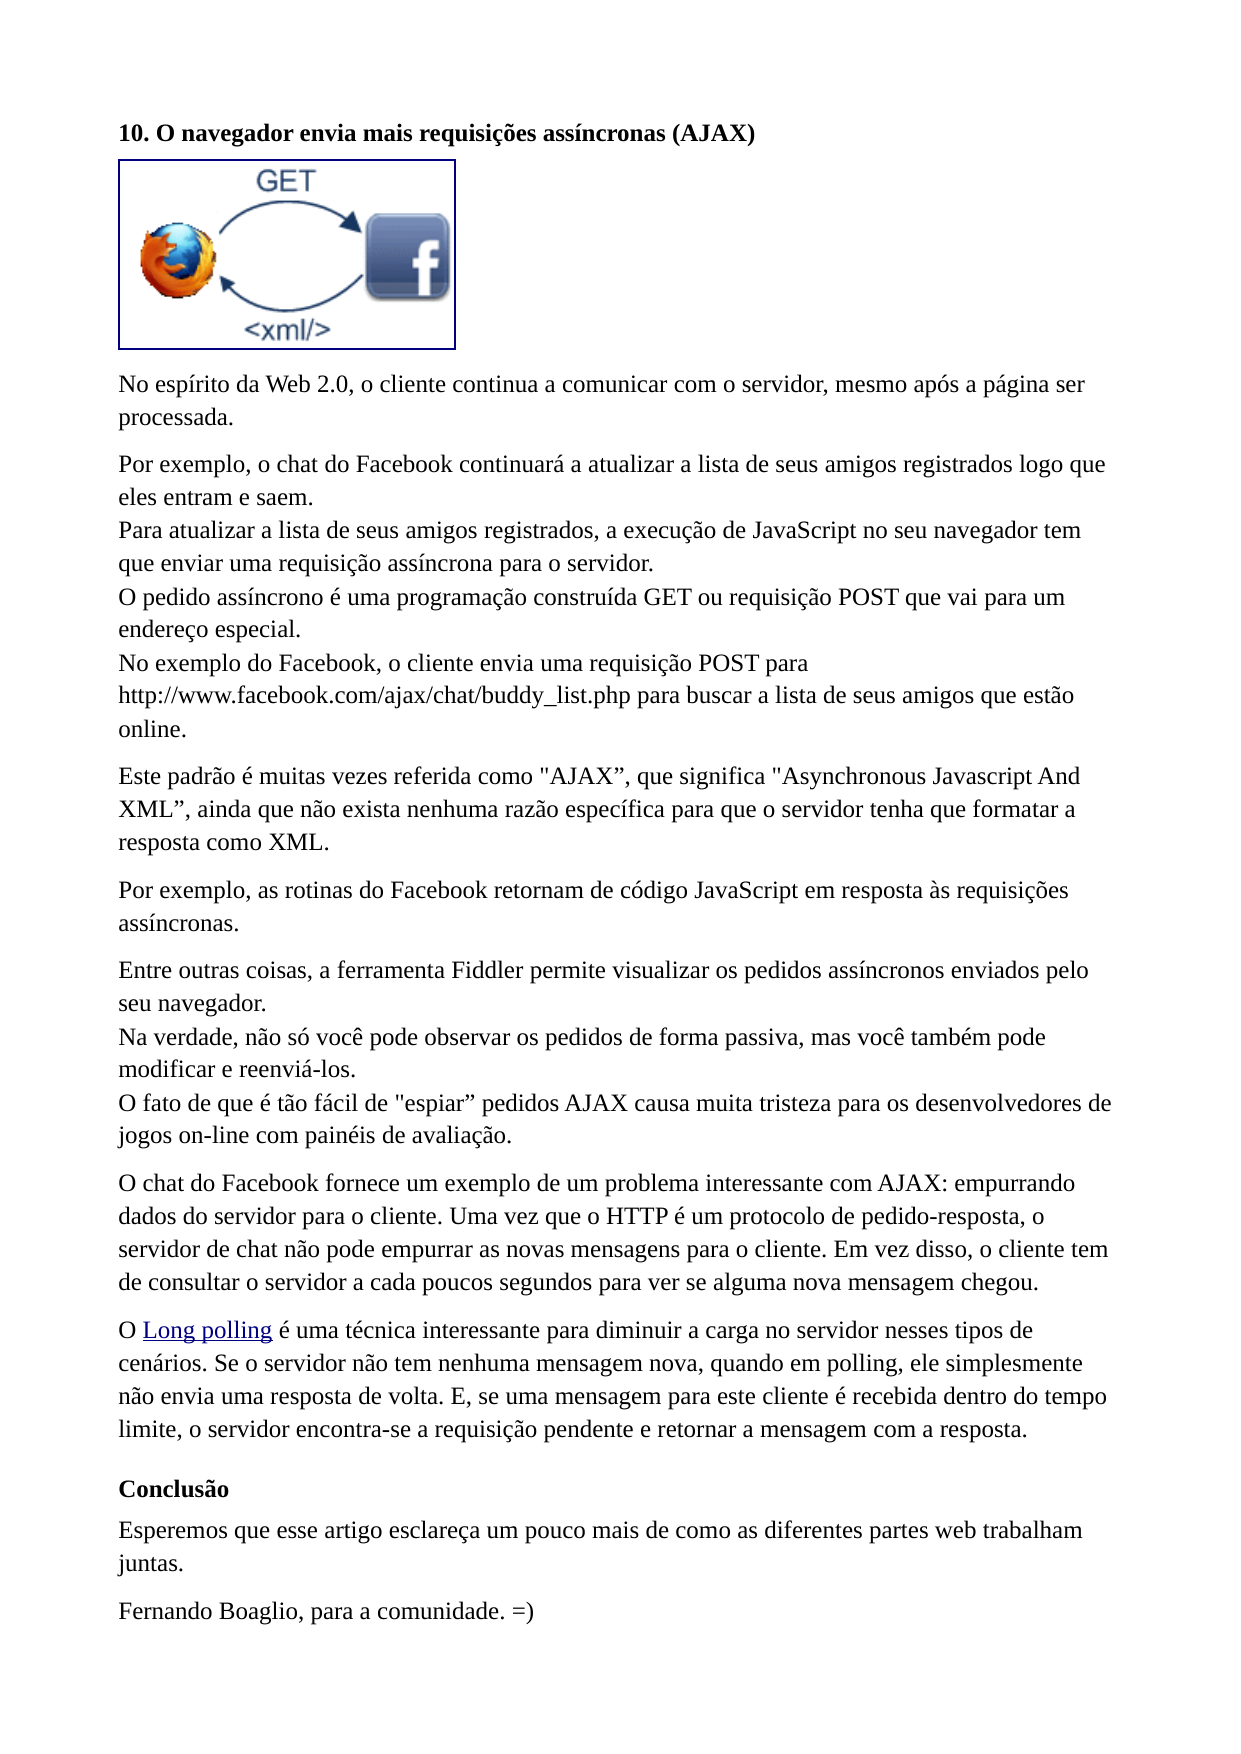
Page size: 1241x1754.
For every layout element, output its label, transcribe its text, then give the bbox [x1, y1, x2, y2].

text Entre outras coisas, a ferramenta Fiddler permite visualizar os pedidos assíncronos enviados pelo seu navegador. Na verdade, não só você pode observar os pedidos de forma passiva, mas você também pode modificar e reenviá-los. O fato de que é tão fácil de "espiar” pedidos AJAX causa muita tristeza para os desenvolvedores de jogos on-line com painéis de avaliação. [118, 956, 1122, 1149]
picture [120, 161, 454, 348]
text O Long polling é uma técnica interessante para diminuir a carga no servidor nesses tipos de cenários. Se o servidor não tem nenhuma mensagem nova, quando em polling, ele simplesmente não envia uma resposta de volta. E, se uma mensagem para este cliente é recebida dentro do tempo limite, o servidor encontra-se a requisição pendente e retornar a mensagem com a resposta. [118, 1315, 1122, 1443]
text Este padrão é muitas vezes referida como "AJAX”, que significa "Asynchronous Javascript And XML”, ainda que não exista nenhuma razão específica para que o servidor tenha que formatar a resposta como XML. [118, 761, 1122, 856]
text Por exemplo, as rotinas do Facebook retornam de código JavaScript em resposta às requisições assíncronas. [118, 875, 1122, 937]
text Fernando Boaglio, para a comunidade. =) [118, 1596, 1122, 1625]
subtitle Conclusão [118, 1474, 1122, 1503]
text O chat do Facebook fornece um exemplo de um problema interessante com AJAX: empurrando dados do servidor para o cliente. Uma vez que o HTTP é um protocolo de pedido-resposta, o servidor de chat não pode empurrar as novas mensagens para o cliente. Em vez disso, o cliente tem de consultar o servidor a cada poucos segundos para ver se alguma nova mensagem chegou. [118, 1168, 1122, 1296]
text Esperemos que esse artigo esclareça um pouco mais de como as diferentes partes web trabalham juntas. [118, 1515, 1122, 1577]
text Por exemplo, o chat do Facebook continuará a atualizar a lista de seus amigos registrados logo que eles entram e saem. Para atualizar a lista de seus amigos registrados, a execução de JavaScript no seu navegador tem que enviar uma requisição assíncrona para o servidor. O pedido assíncrono é uma programação construída GET ou requisição POST que vai para um endereço especial. No exemplo do Facebook, o cliente envia uma requisição POST para http://www.facebook.com/ajax/chat/buddy_list.php para buscar a lista de seus amigos que estão online. [118, 449, 1122, 742]
text No espírito da Web 2.0, o cliente continua a comunicar com o servidor, mesmo após a página ser processada. [118, 369, 1122, 431]
subtitle 10. O navegador envia mais requisições assíncronas (AJAX) [118, 118, 1122, 147]
